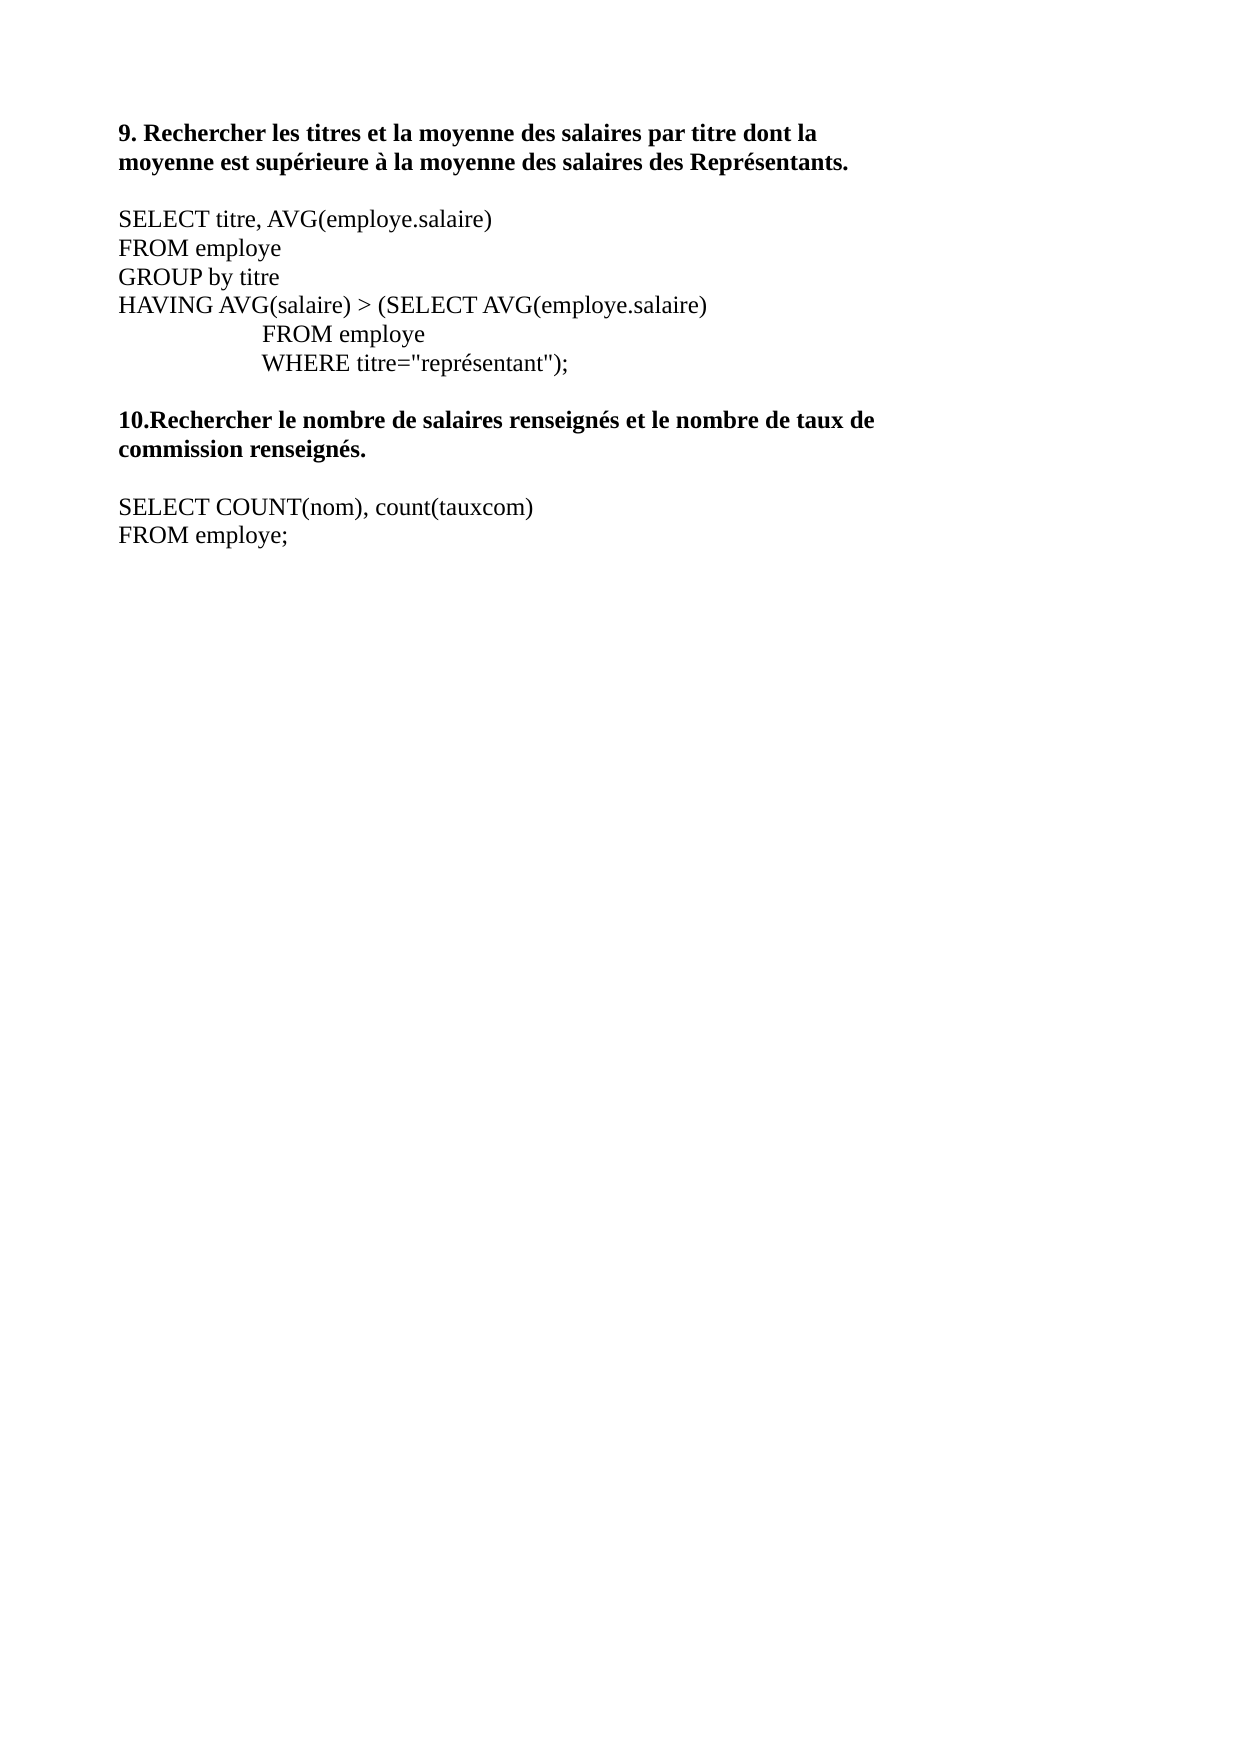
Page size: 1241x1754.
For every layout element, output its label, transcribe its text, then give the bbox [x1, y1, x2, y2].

text FROM employe; [118, 521, 1122, 549]
text HAVING AVG(salaire) > (SELECT AVG(employe.salaire) [118, 291, 1122, 319]
text SELECT COUNT(nom), count(tauxcom) [118, 492, 1122, 521]
text GROUP by titre [118, 262, 1122, 291]
text FROM employe [118, 233, 1122, 262]
text FROM employe [118, 319, 1122, 348]
text 9. Rechercher les titres et la moyenne des salaires par titre dont la [118, 118, 1122, 147]
text 10.Rechercher le nombre de salaires renseignés et le nombre de taux de [118, 406, 1122, 434]
text SELECT titre, AVG(employe.salaire) [118, 204, 1122, 233]
text moyenne est supérieure à la moyenne des salaires des Représentants. [118, 147, 1122, 176]
text WHERE titre="représentant"); [118, 348, 1122, 377]
text commission renseignés. [118, 434, 1122, 463]
